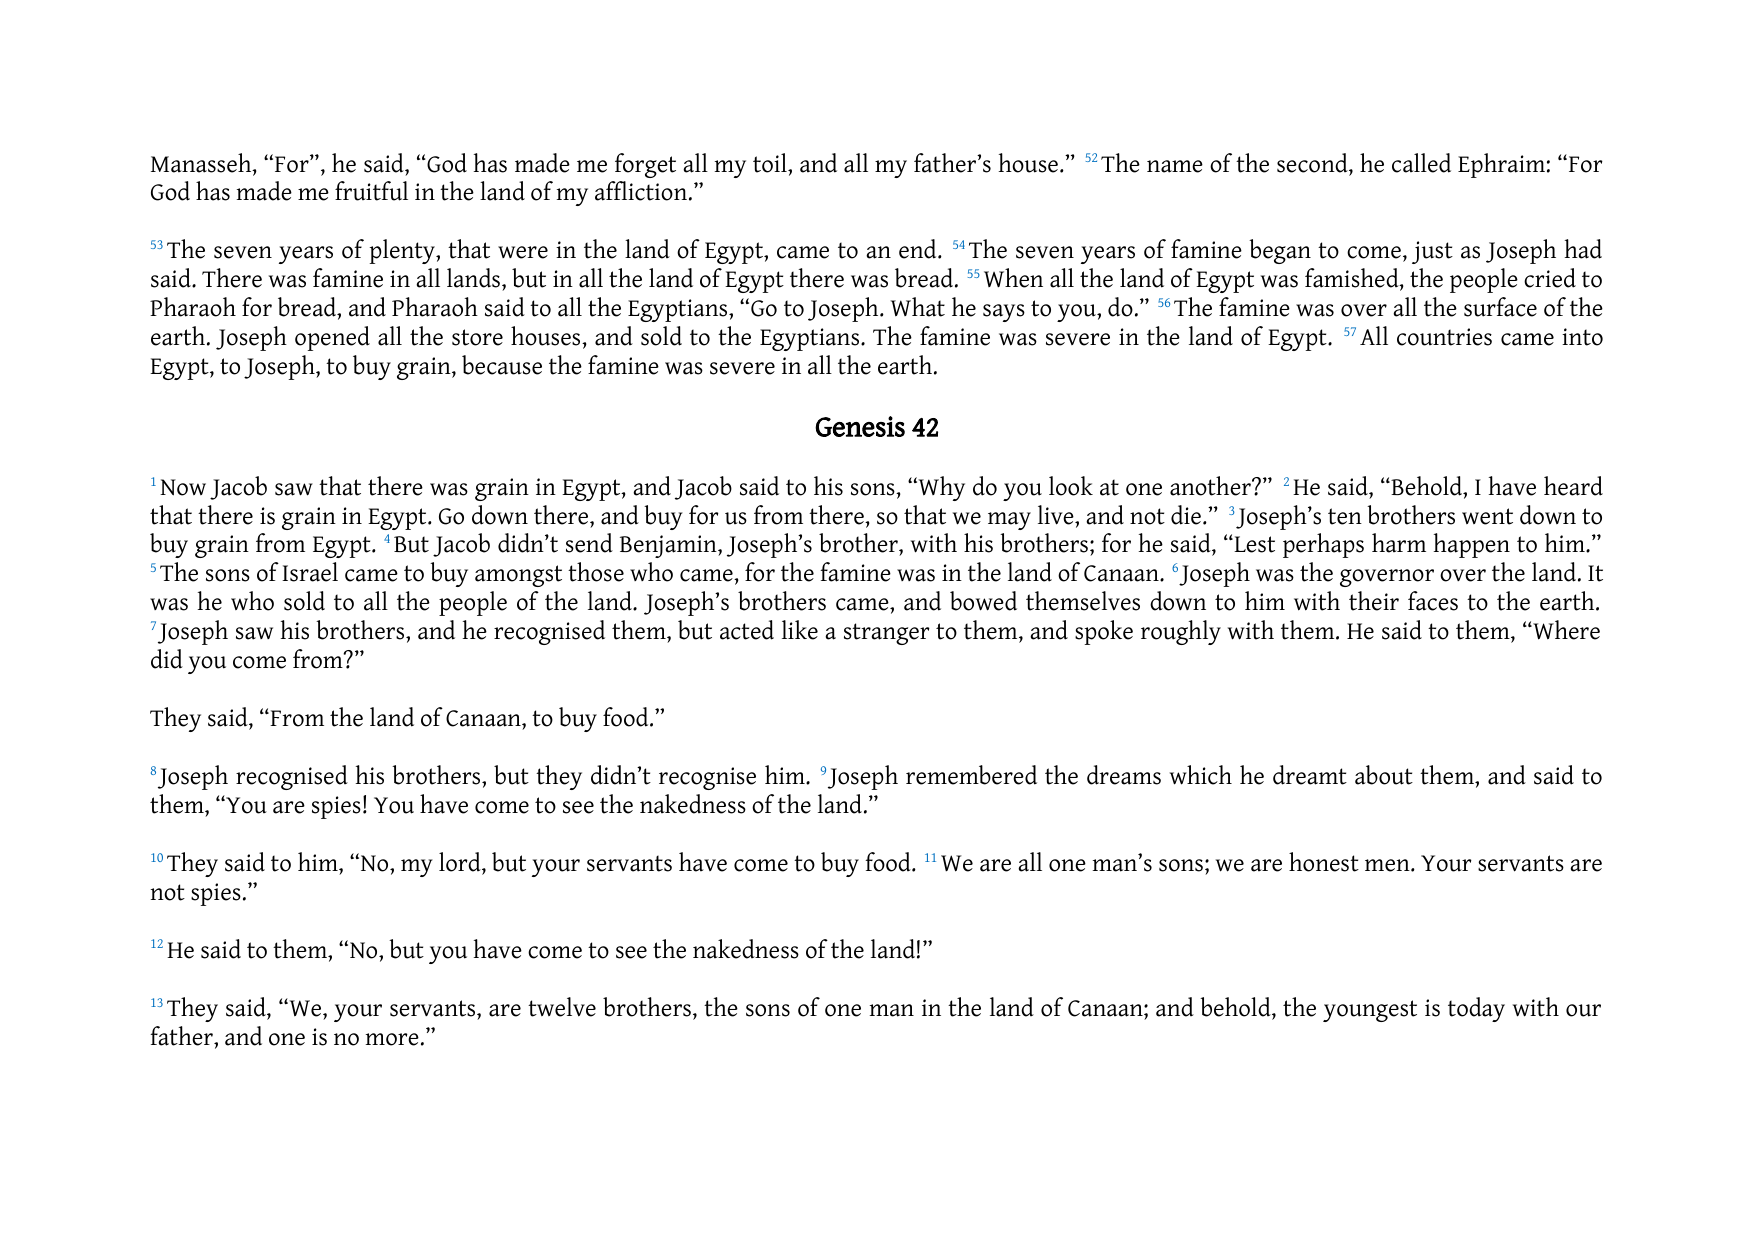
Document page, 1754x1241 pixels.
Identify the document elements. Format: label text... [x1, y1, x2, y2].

text 8 Joseph recognised his brothers, but they didn’t recognise him. 9 Joseph remembered the dreams which he dreamt about them, and said to them, “You are spies! You have come to see the nakedness of the land.” [150, 762, 1604, 820]
text 10 They said to him, “No, my lord, but your servants have come to buy food. 11 We are all one man’s sons; we are honest men. Your servants are not spies.” [150, 849, 1604, 907]
text 13 They said, “We, your servants, are twelve brothers, the sons of one man in the land of Canaan; and behold, the youngest is today with our father, and one is no more.” [150, 994, 1604, 1052]
text 1 Now Jacob saw that there was grain in Egypt, and Jacob said to his sons, “Why do you look at one another?” 2 He said, “Behold, I have heard that there is grain in Egypt. Go down there, and buy for us from there, so that we may live, and not die.” 3 Joseph’s ten brothers went down to buy grain from Egypt. 4 But Jacob didn’t send Benjamin, Joseph’s brother, with his brothers; for he said, “Lest perhaps harm happen to him.” 5 The sons of Israel came to buy amongst those who came, for the famine was in the land of Canaan. 6 Joseph was the governor over the land. It was he who sold to all the people of the land. Joseph’s brothers came, and bowed themselves down to him with their faces to the earth. 7 Joseph saw his brothers, and he recognised them, but acted like a stranger to them, and spoke roughly with them. He said to them, “Where did you come from?” [150, 473, 1604, 675]
text Genesis 42 [150, 410, 1604, 444]
text 53 The seven years of plenty, that were in the land of Egypt, came to an end. 54 The seven years of famine began to come, just as Joseph had said. There was famine in all lands, but in all the land of Egypt there was bread. 55 When all the land of Egypt was famished, the people cried to Pharaoh for bread, and Pharaoh said to all the Egyptians, “Go to Joseph. What he says to you, do.” 56 The famine was over all the surface of the earth. Joseph opened all the store houses, and sold to the Egyptians. The famine was severe in the land of Egypt. 57 All countries came into Egypt, to Joseph, to buy grain, because the famine was severe in all the earth. [150, 237, 1604, 381]
text Manasseh, “For”, he said, “God has made me forget all my toil, and all my father’s house.” 52 The name of the second, he called Ephraim: “For God has made me fruitful in the land of my affliction.” [150, 150, 1604, 208]
text They said, “From the land of Canaan, to buy food.” [150, 704, 1604, 733]
text 12 He said to them, “No, but you have come to see the nakedness of the land!” [150, 936, 1604, 965]
